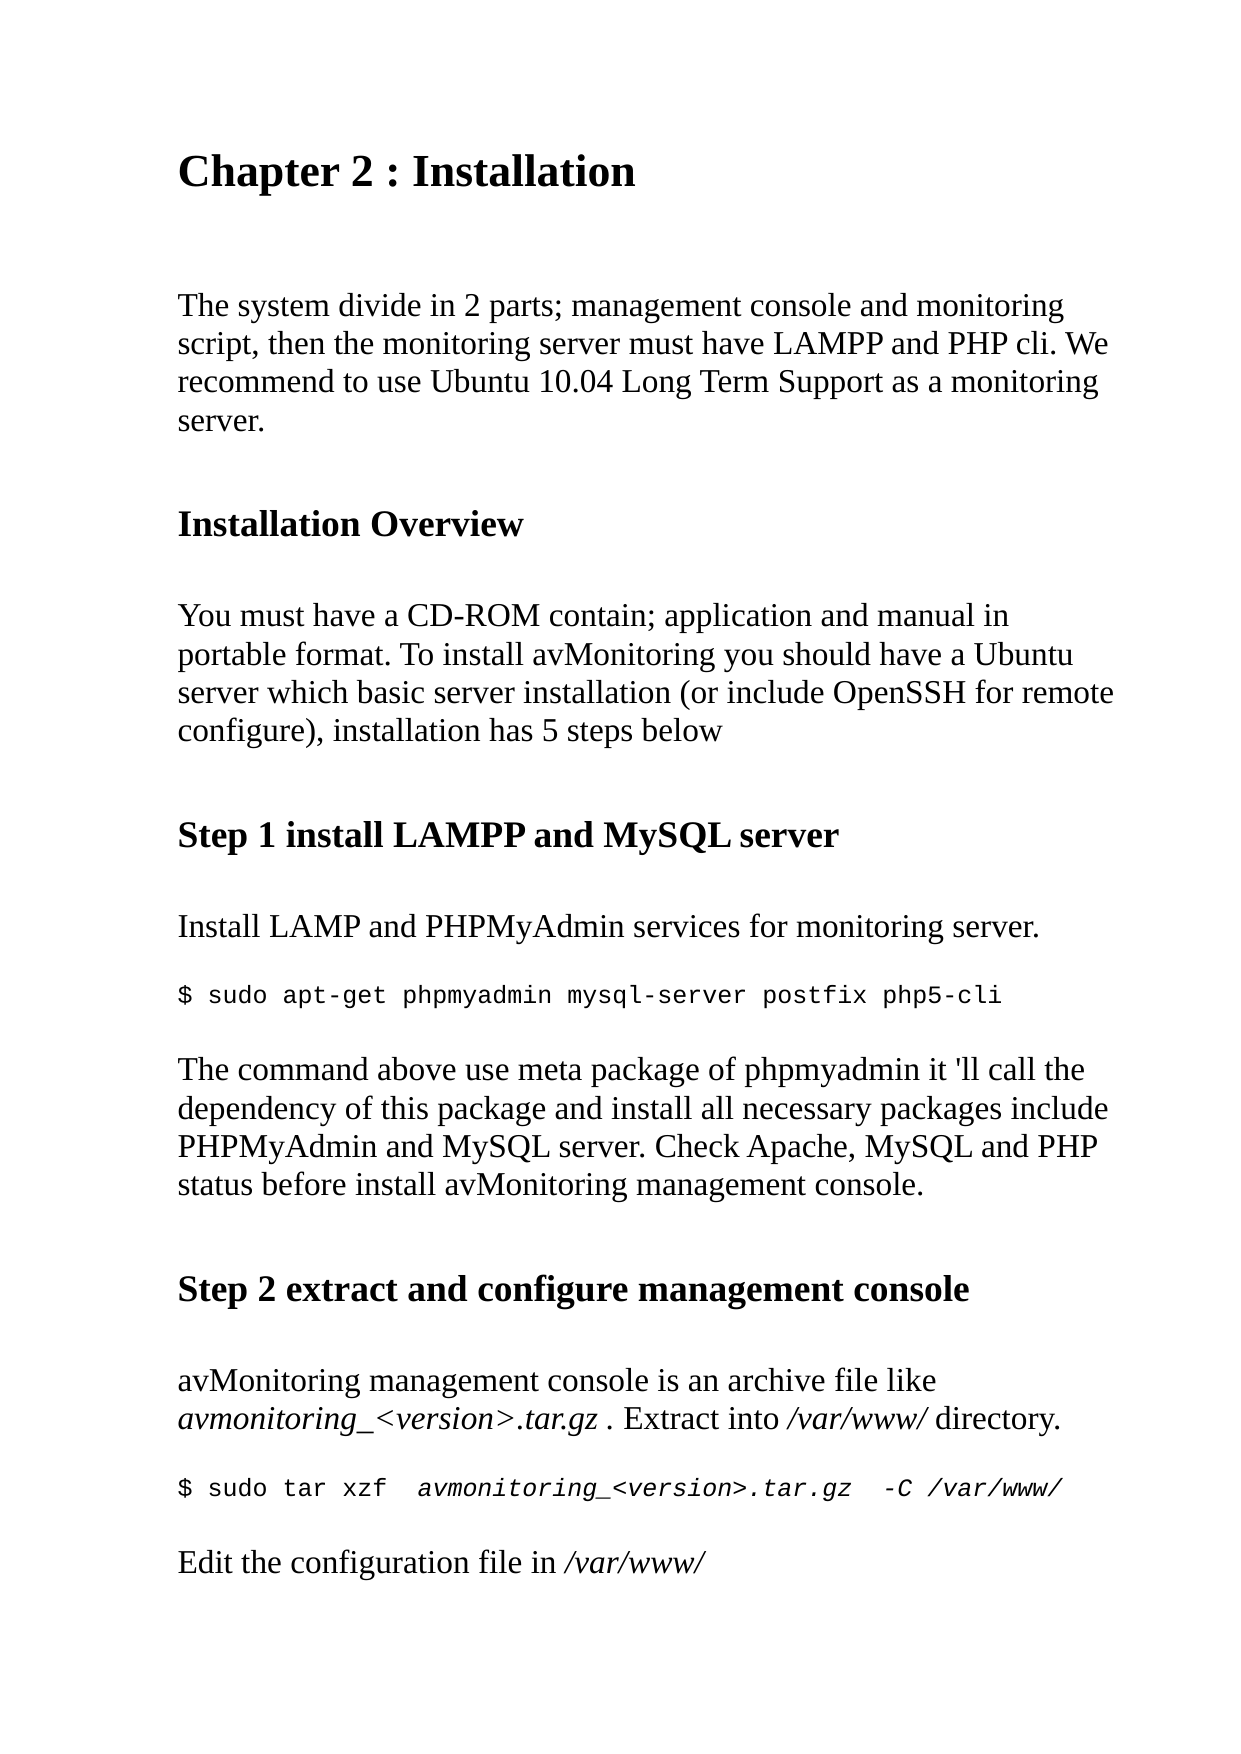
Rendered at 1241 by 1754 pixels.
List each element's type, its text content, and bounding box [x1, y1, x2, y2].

text The command above use meta package of phpmyadmin it 'll call the dependency of this package and install all necessary packages include PHPMyAdmin and MySQL server. Check Apache, MySQL and PHP status before install avMonitoring management console. [177, 1049, 1122, 1203]
subtitle Installation Overview [177, 502, 1122, 545]
text The system divide in 2 parts; management console and monitoring script, then the monitoring server must have LAMPP and PHP cli. We recommend to use Ubuntu 10.04 Long Term Support as a monitoring server. [177, 285, 1122, 438]
text You must have a CD-ROM contain; application and manual in portable format. To install avMonitoring you should have a Ubuntu server which basic server installation (or include OpenSSH for remote configure), installation has 5 steps below [177, 596, 1122, 749]
text Install LAMP and PHPMyAdmin services for monitoring server. [177, 906, 1122, 944]
text $ sudo tar xzf avmonitoring_<version>.tar.gz -C /var/www/ [177, 1475, 1122, 1503]
text $ sudo apt-get phpmyadmin mysql-server postfix php5-cli [177, 983, 1122, 1011]
text Edit the configuration file in /var/www/ [177, 1542, 1122, 1580]
subtitle Chapter 2 : Installation [177, 143, 1122, 196]
text avMonitoring management console is an archive file like avmonitoring_<version>.tar.gz . Extract into /var/www/ directory. [177, 1360, 1122, 1437]
subtitle Step 2 extract and configure management console [177, 1266, 1122, 1309]
subtitle Step 1 install LAMPP and MySQL server [177, 812, 1122, 855]
